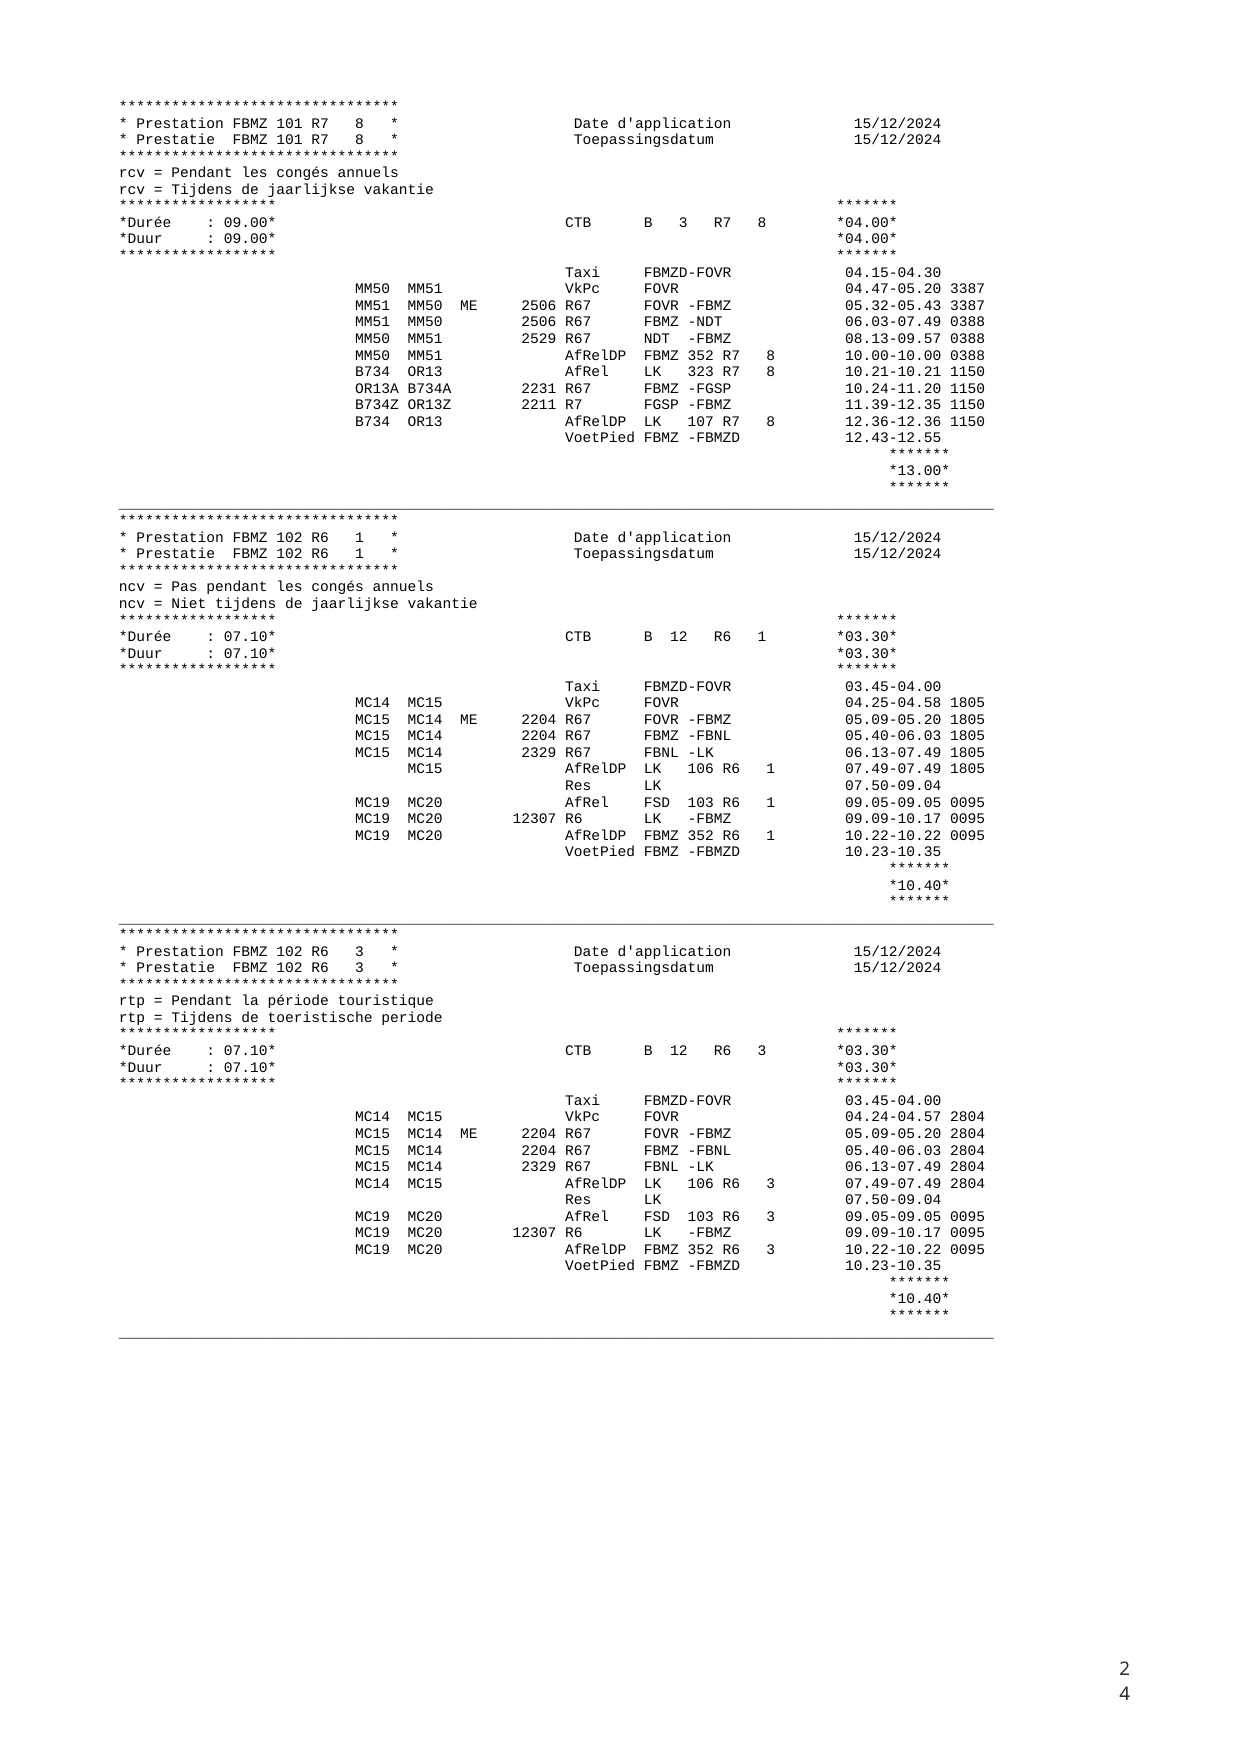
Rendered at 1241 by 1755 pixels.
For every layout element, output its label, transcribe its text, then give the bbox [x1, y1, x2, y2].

text ******************************** * Prestation FBMZ 102 R6 3 * Date d'application 15/12/2024 * Prestatie FBMZ 102 R6 3 * Toepassingsdatum 15/12/2024 ******************************** rtp = Pendant la période touristique rtp = Tijdens de toeristische periode ****************** ******* *Durée : 07.10* CTB B 12 R6 3 *03.30* *Duur : 07.10* *03.30* ****************** ******* Taxi FBMZD-FOVR 03.45-04.00 MC14 MC15 VkPc FOVR 04.24-04.57 2804 MC15 MC14 ME 2204 R67 FOVR -FBMZ 05.09-05.20 2804 MC15 MC14 2204 R67 FBMZ -FBNL 05.40-06.03 2804 MC15 MC14 2329 R67 FBNL -LK 06.13-07.49 2804 MC14 MC15 AfRelDP LK 106 R6 3 07.49-07.49 2804 Res LK 07.50-09.04 MC19 MC20 AfRel FSD 103 R6 3 09.05-09.05 0095 MC19 MC20 12307 R6 LK -FBMZ 09.09-10.17 0095 MC19 MC20 AfRelDP FBMZ 352 R6 3 10.22-10.22 0095 VoetPied FBMZ -FBMZD 10.23-10.35 ******* *10.40* ******* ____________________________________________________________________________________________________ [119, 927, 1122, 1341]
text ******************************** * Prestation FBMZ 101 R7 8 * Date d'application 15/12/2024 * Prestatie FBMZ 101 R7 8 * Toepassingsdatum 15/12/2024 ******************************** rcv = Pendant les congés annuels rcv = Tijdens de jaarlijkse vakantie ****************** ******* *Durée : 09.00* CTB B 3 R7 8 *04.00* *Duur : 09.00* *04.00* ****************** ******* Taxi FBMZD-FOVR 04.15-04.30 MM50 MM51 VkPc FOVR 04.47-05.20 3387 MM51 MM50 ME 2506 R67 FOVR -FBMZ 05.32-05.43 3387 MM51 MM50 2506 R67 FBMZ -NDT 06.03-07.49 0388 MM50 MM51 2529 R67 NDT -FBMZ 08.13-09.57 0388 MM50 MM51 AfRelDP FBMZ 352 R7 8 10.00-10.00 0388 B734 OR13 AfRel LK 323 R7 8 10.21-10.21 1150 OR13A B734A 2231 R67 FBMZ -FGSP 10.24-11.20 1150 B734Z OR13Z 2211 R7 FGSP -FBMZ 11.39-12.35 1150 B734 OR13 AfRelDP LK 107 R7 8 12.36-12.36 1150 VoetPied FBMZ -FBMZD 12.43-12.55 ******* *13.00* ******* ____________________________________________________________________________________________________ [119, 99, 1122, 513]
text ******************************** * Prestation FBMZ 102 R6 1 * Date d'application 15/12/2024 * Prestatie FBMZ 102 R6 1 * Toepassingsdatum 15/12/2024 ******************************** ncv = Pas pendant les congés annuels ncv = Niet tijdens de jaarlijkse vakantie ****************** ******* *Durée : 07.10* CTB B 12 R6 1 *03.30* *Duur : 07.10* *03.30* ****************** ******* Taxi FBMZD-FOVR 03.45-04.00 MC14 MC15 VkPc FOVR 04.25-04.58 1805 MC15 MC14 ME 2204 R67 FOVR -FBMZ 05.09-05.20 1805 MC15 MC14 2204 R67 FBMZ -FBNL 05.40-06.03 1805 MC15 MC14 2329 R67 FBNL -LK 06.13-07.49 1805 MC15 AfRelDP LK 106 R6 1 07.49-07.49 1805 Res LK 07.50-09.04 MC19 MC20 AfRel FSD 103 R6 1 09.05-09.05 0095 MC19 MC20 12307 R6 LK -FBMZ 09.09-10.17 0095 MC19 MC20 AfRelDP FBMZ 352 R6 1 10.22-10.22 0095 VoetPied FBMZ -FBMZD 10.23-10.35 ******* *10.40* ******* ____________________________________________________________________________________________________ [119, 513, 1122, 927]
